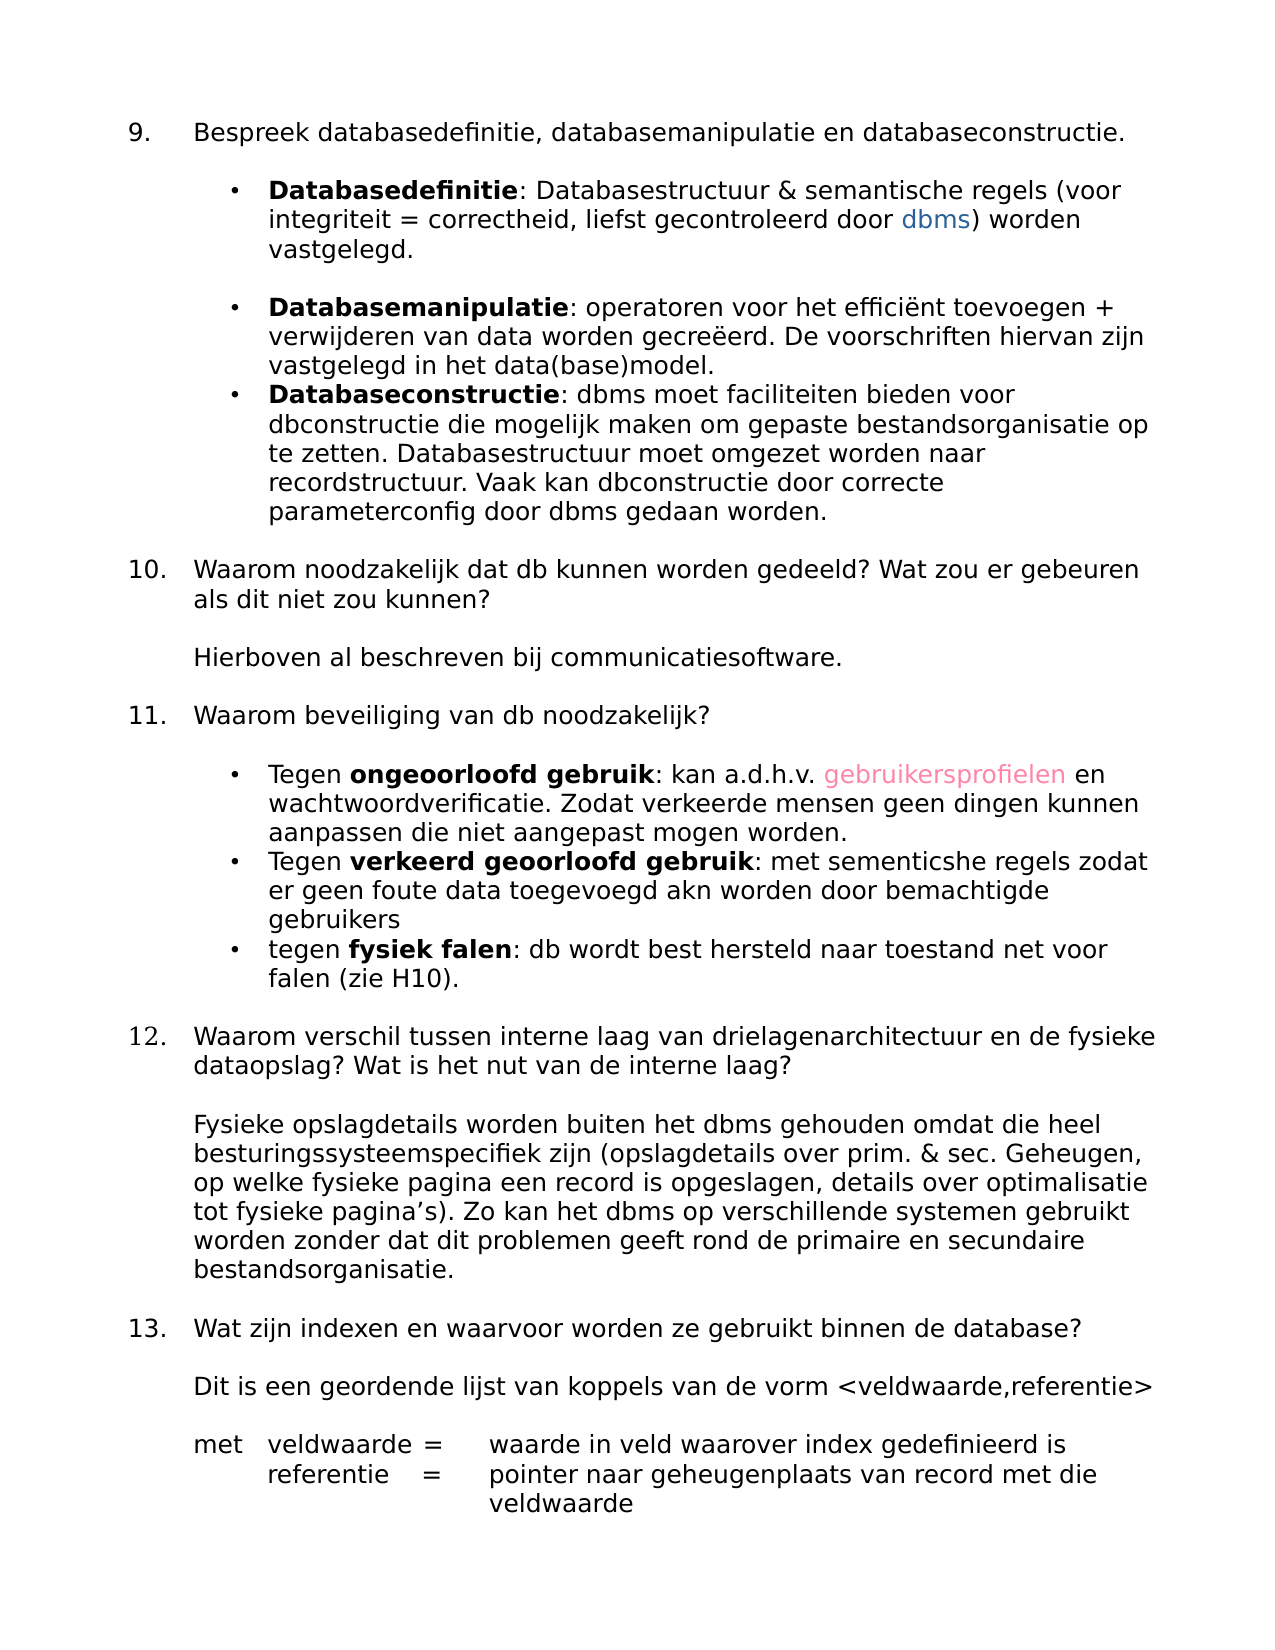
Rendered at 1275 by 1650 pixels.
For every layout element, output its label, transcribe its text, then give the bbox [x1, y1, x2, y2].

list Wat zijn indexen en waarvoor worden ze gebruikt binnen de database? [128, 1314, 1157, 1343]
list Waarom verschil tussen interne laag van drielagenarchitectuur en de fysieke dataopslag? Wat is het nut van de interne laag? [128, 1022, 1157, 1081]
list Waarom beveiliging van db noodzakelijk? [128, 701, 1157, 731]
list Databasedefinitie: Databasestructuur & semantische regels (voor integriteit = correctheid, liefst gecontroleerd door dbms) worden vastgelegd. [231, 176, 1157, 264]
text met veldwaarde = waarde in veld waarover index gedefinieerd is [128, 1431, 1157, 1460]
list Databasemanipulatie: operatoren voor het efficiënt toevoegen + verwijderen van data worden gecreëerd. De voorschriften hiervan zijn vastgelegd in het data(base)model. [231, 293, 1157, 381]
list Waarom noodzakelijk dat db kunnen worden gedeeld? Wat zou er gebeuren als dit niet zou kunnen? [128, 556, 1157, 614]
list Tegen ongeoorloofd gebruik: kan a.d.h.v. gebruikersprofielen en wachtwoordverificatie. Zodat verkeerde mensen geen dingen kunnen aanpassen die niet aangepast mogen worden. [231, 760, 1157, 847]
text referentie = pointer naar geheugenplaats van record met die veldwaarde [128, 1460, 1157, 1518]
list Bespreek databasedefinitie, databasemanipulatie en databaseconstructie. [128, 118, 1157, 147]
list Databaseconstructie: dbms moet faciliteiten bieden voor dbconstructie die mogelijk maken om gepaste bestandsorganisatie op te zetten. Databasestructuur moet omgezet worden naar recordstructuur. Vaak kan dbconstructie door correcte parameterconfig door dbms gedaan worden. [231, 381, 1157, 526]
list Tegen verkeerd geoorloofd gebruik: met sementicshe regels zodat er geen foute data toegevoegd akn worden door bemachtigde gebruikers [231, 847, 1157, 935]
text Dit is een geordende lijst van koppels van de vorm <veldwaarde,referentie> [128, 1372, 1157, 1401]
text Hierboven al beschreven bij communicatiesoftware. [128, 643, 1157, 672]
text Fysieke opslagdetails worden buiten het dbms gehouden omdat die heel besturingssysteemspecifiek zijn (opslagdetails over prim. & sec. Geheugen, op welke fysieke pagina een record is opgeslagen, details over optimalisatie tot fysieke pagina’s). Zo kan het dbms op verschillende systemen gebruikt worden zonder dat dit problemen geeft rond de primaire en secundaire bestandsorganisatie. [128, 1110, 1157, 1285]
list tegen fysiek falen: db wordt best hersteld naar toestand net voor falen (zie H10). [231, 935, 1157, 993]
